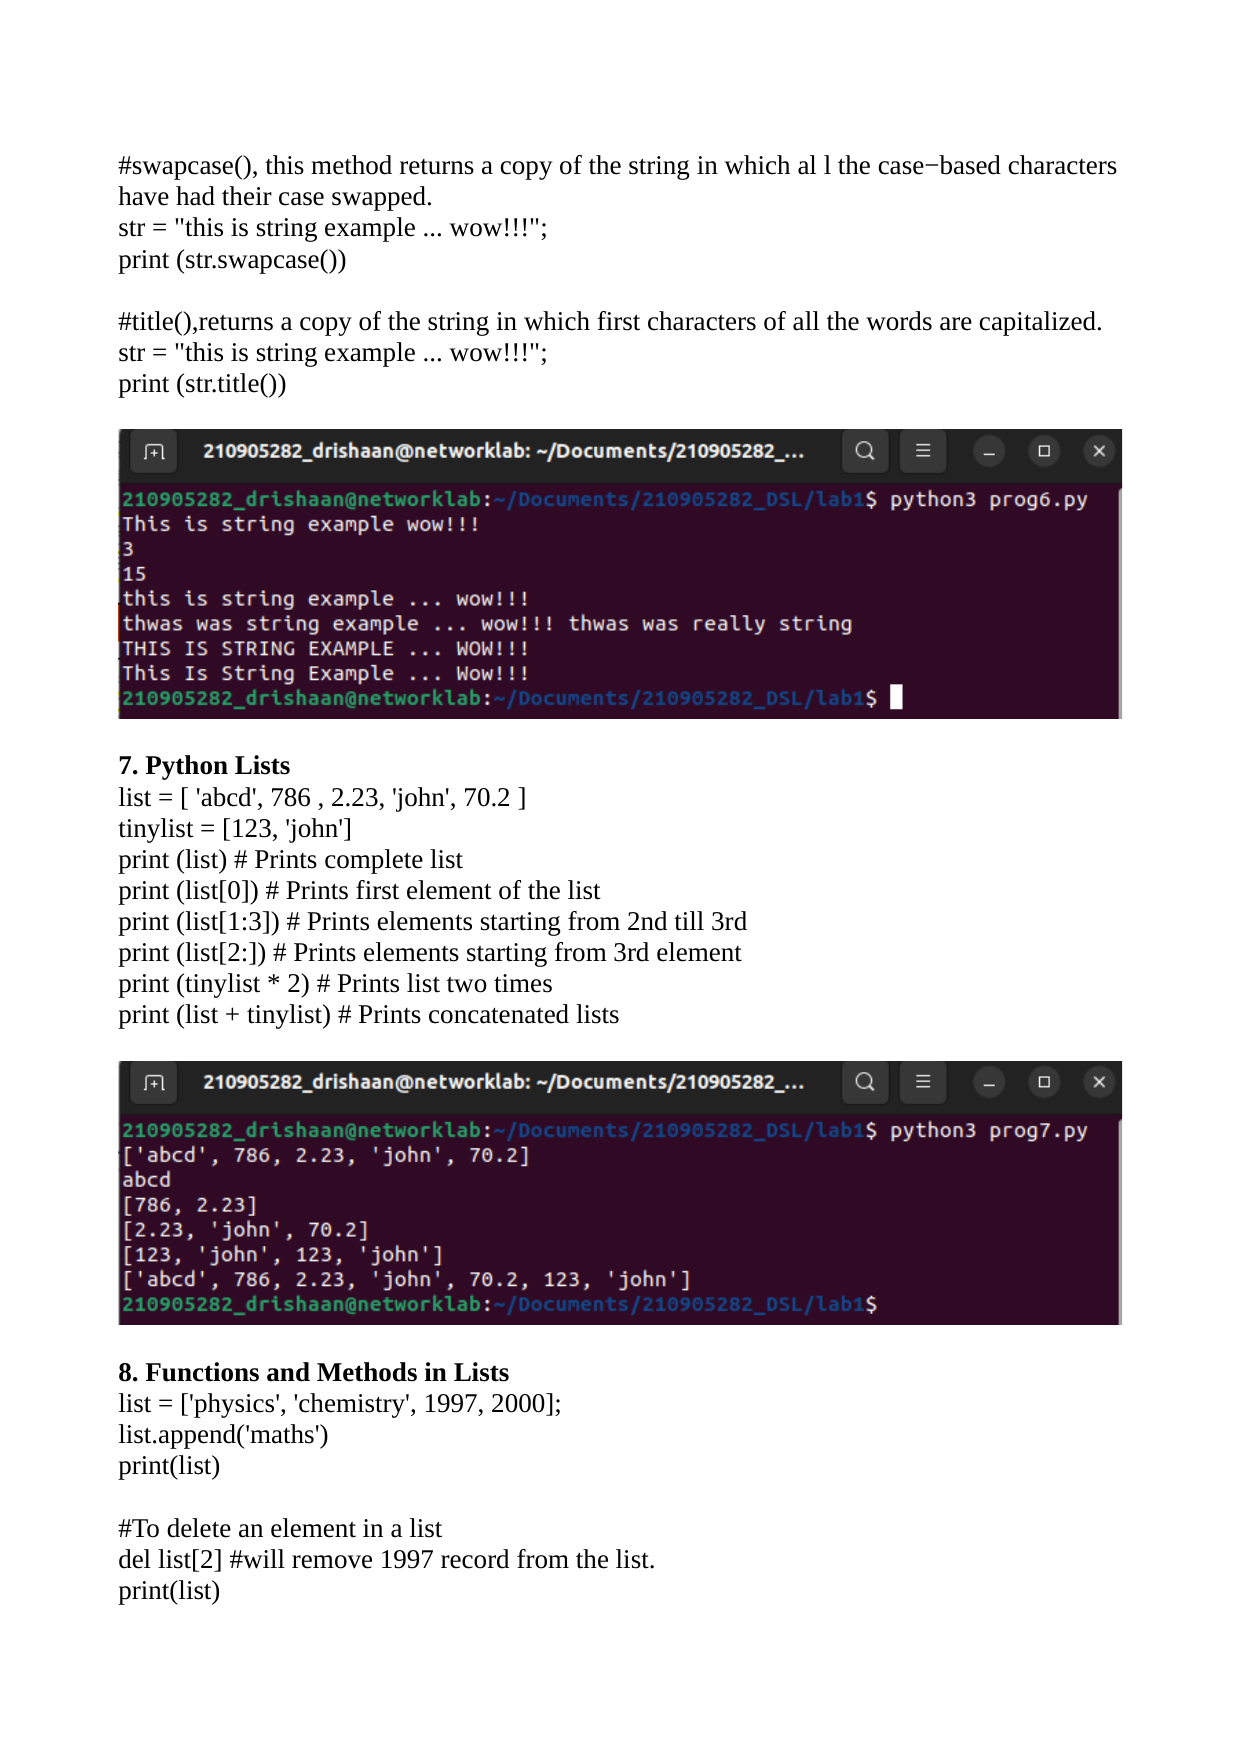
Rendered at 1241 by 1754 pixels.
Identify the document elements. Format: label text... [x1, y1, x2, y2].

text list = ['physics', 'chemistry', 1997, 2000]; [118, 1387, 1122, 1418]
picture [118, 1061, 1123, 1325]
text #To delete an element in a list [118, 1512, 1122, 1543]
text tinylist = [123, 'john'] [118, 812, 1122, 843]
text print (list) # Prints complete list [118, 843, 1122, 874]
text del list[2] #will remove 1997 record from the list. [118, 1543, 1122, 1574]
picture [118, 429, 1123, 719]
text print (list[2:]) # Prints elements starting from 3rd element [118, 936, 1122, 967]
text str = "this is string example ... wow!!!"; [118, 212, 1122, 243]
text 8. Functions and Methods in Lists [118, 1356, 1122, 1387]
text str = "this is string example ... wow!!!"; [118, 336, 1122, 367]
text print(list) [118, 1574, 1122, 1605]
text 7. Python Lists [118, 749, 1122, 781]
text #swapcase(), this method returns a copy of the string in which al l the case−based characters have had their case swapped. [118, 149, 1122, 212]
text list.append('maths') [118, 1418, 1122, 1449]
text print (list[1:3]) # Prints elements starting from 2nd till 3rd [118, 905, 1122, 936]
text print (tinylist * 2) # Prints list two times [118, 967, 1122, 999]
text list = [ 'abcd', 786 , 2.23, 'john', 70.2 ] [118, 781, 1122, 812]
text print (str.swapcase()) [118, 243, 1122, 274]
text print (str.title()) [118, 367, 1122, 398]
text #title(),returns a copy of the string in which first characters of all the words are capitalized. [118, 305, 1122, 336]
text print (list + tinylist) # Prints concatenated lists [118, 999, 1122, 1030]
text print(list) [118, 1449, 1122, 1481]
text print (list[0]) # Prints first element of the list [118, 874, 1122, 905]
